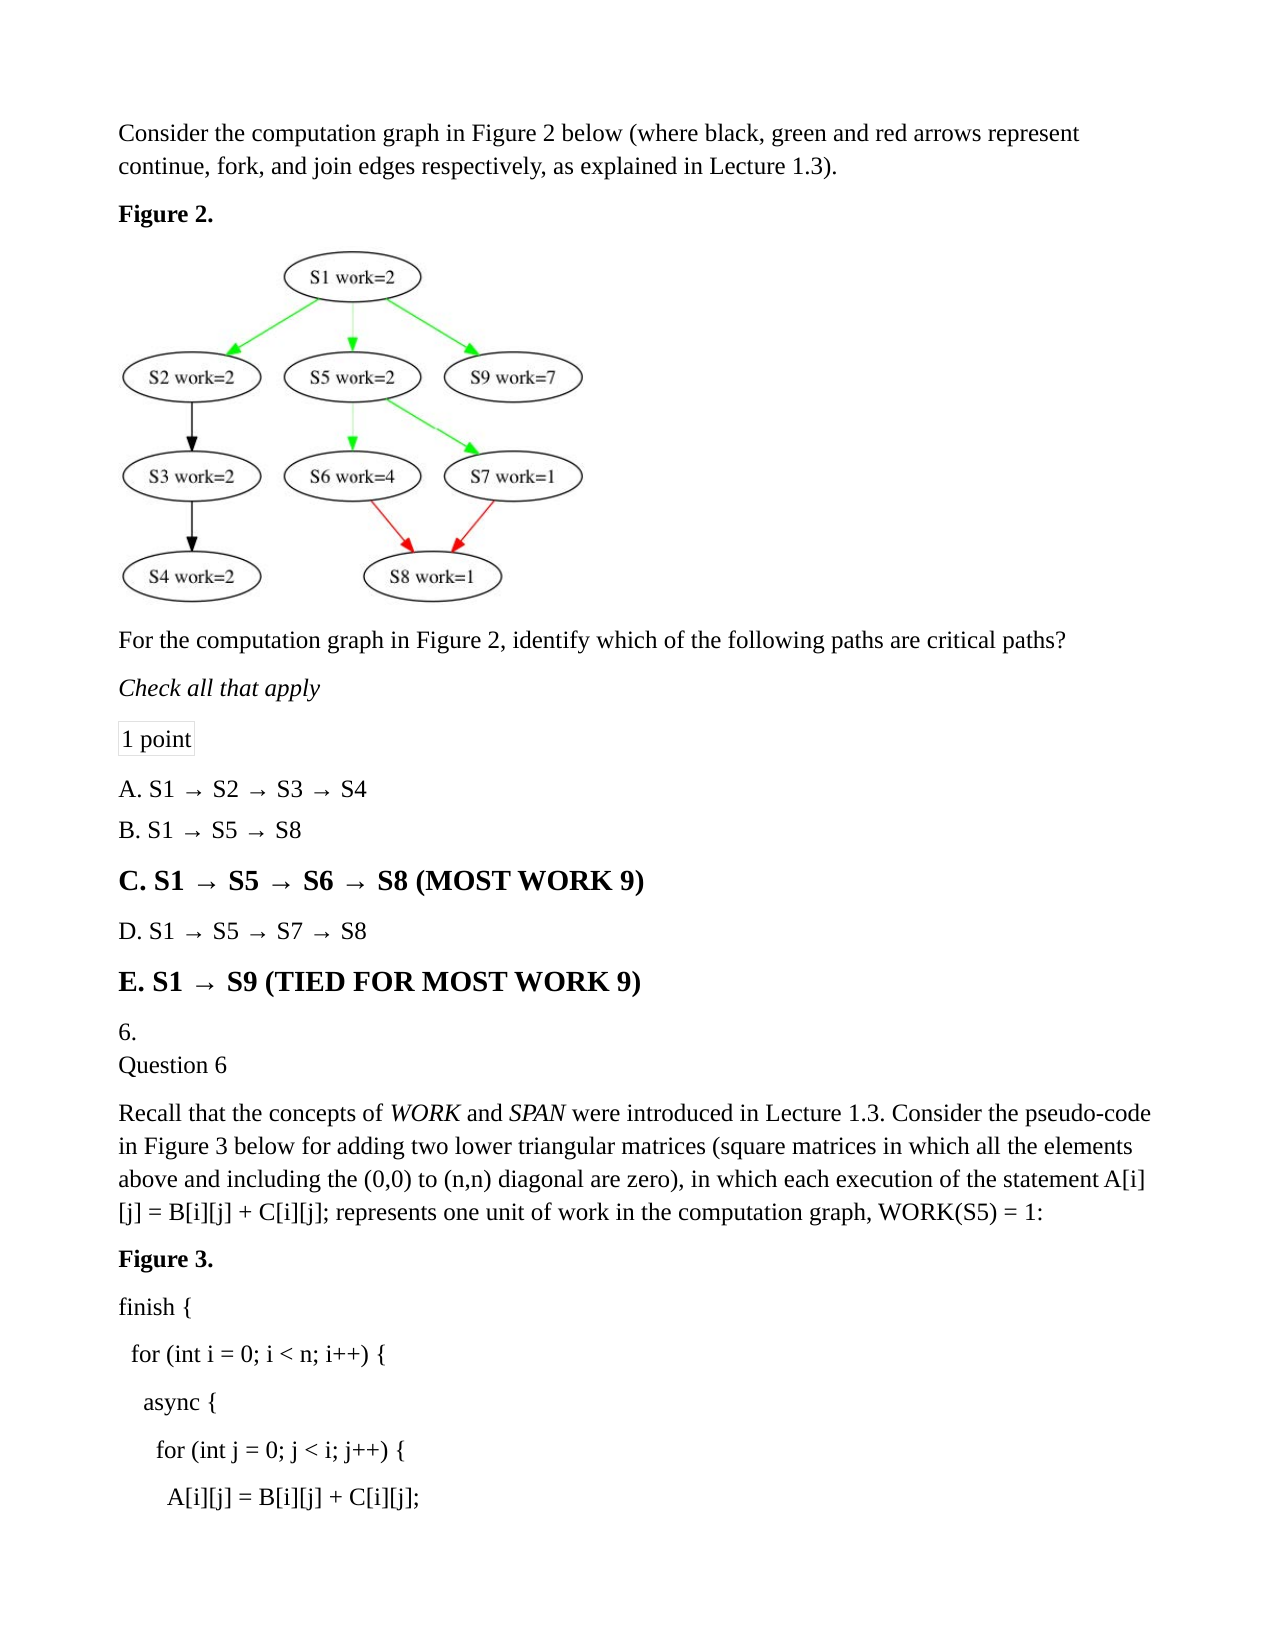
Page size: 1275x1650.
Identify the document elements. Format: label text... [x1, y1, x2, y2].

text For the computation graph in Figure 2, identify which of the following paths are critical paths? [118, 626, 1157, 654]
text finish { [118, 1292, 1157, 1321]
text E. S1 → S9 (TIED FOR MOST WORK 9) [118, 964, 1157, 997]
text [195, 721, 1157, 756]
text D. S1 → S5 → S7 → S8 [118, 916, 1157, 945]
text Question 6 [118, 1050, 1157, 1079]
text async { [118, 1387, 1157, 1416]
text for (int i = 0; i < n; i++) { [118, 1339, 1157, 1368]
text Figure 3. [118, 1244, 1157, 1273]
text 6. [118, 1017, 1157, 1046]
text Recall that the concepts of WORK and SPAN were introduced in Lecture 1.3. Consider the pseudo-code in Figure 3 below for adding two lower triangular matrices (square matrices in which all the elements above and including the (0,0) to (n,n) diagonal are zero), in which each execution of the statement A[i][j] = B[i][j] + C[i][j]; represents one unit of work in the computation graph, WORK(S5) = 1: [118, 1098, 1157, 1226]
text for (int j = 0; j < i; j++) { [118, 1435, 1157, 1463]
text C. S1 → S5 → S6 → S8 (MOST WORK 9) [118, 863, 1157, 897]
subtitle A. S1 → S2 → S3 → S4 [118, 774, 1157, 803]
text Consider the computation graph in Figure 2 below (where black, green and red arrows represent continue, fork, and join edges respectively, as explained in Lecture 1.3). [118, 118, 1157, 180]
text 1 point [119, 722, 194, 755]
text Check all that apply [118, 673, 1157, 702]
text Figure 2. [118, 199, 1157, 227]
text B. S1 → S5 → S8 [118, 816, 1157, 844]
picture [118, 246, 587, 607]
text A[i][j] = B[i][j] + C[i][j]; [118, 1482, 1157, 1511]
